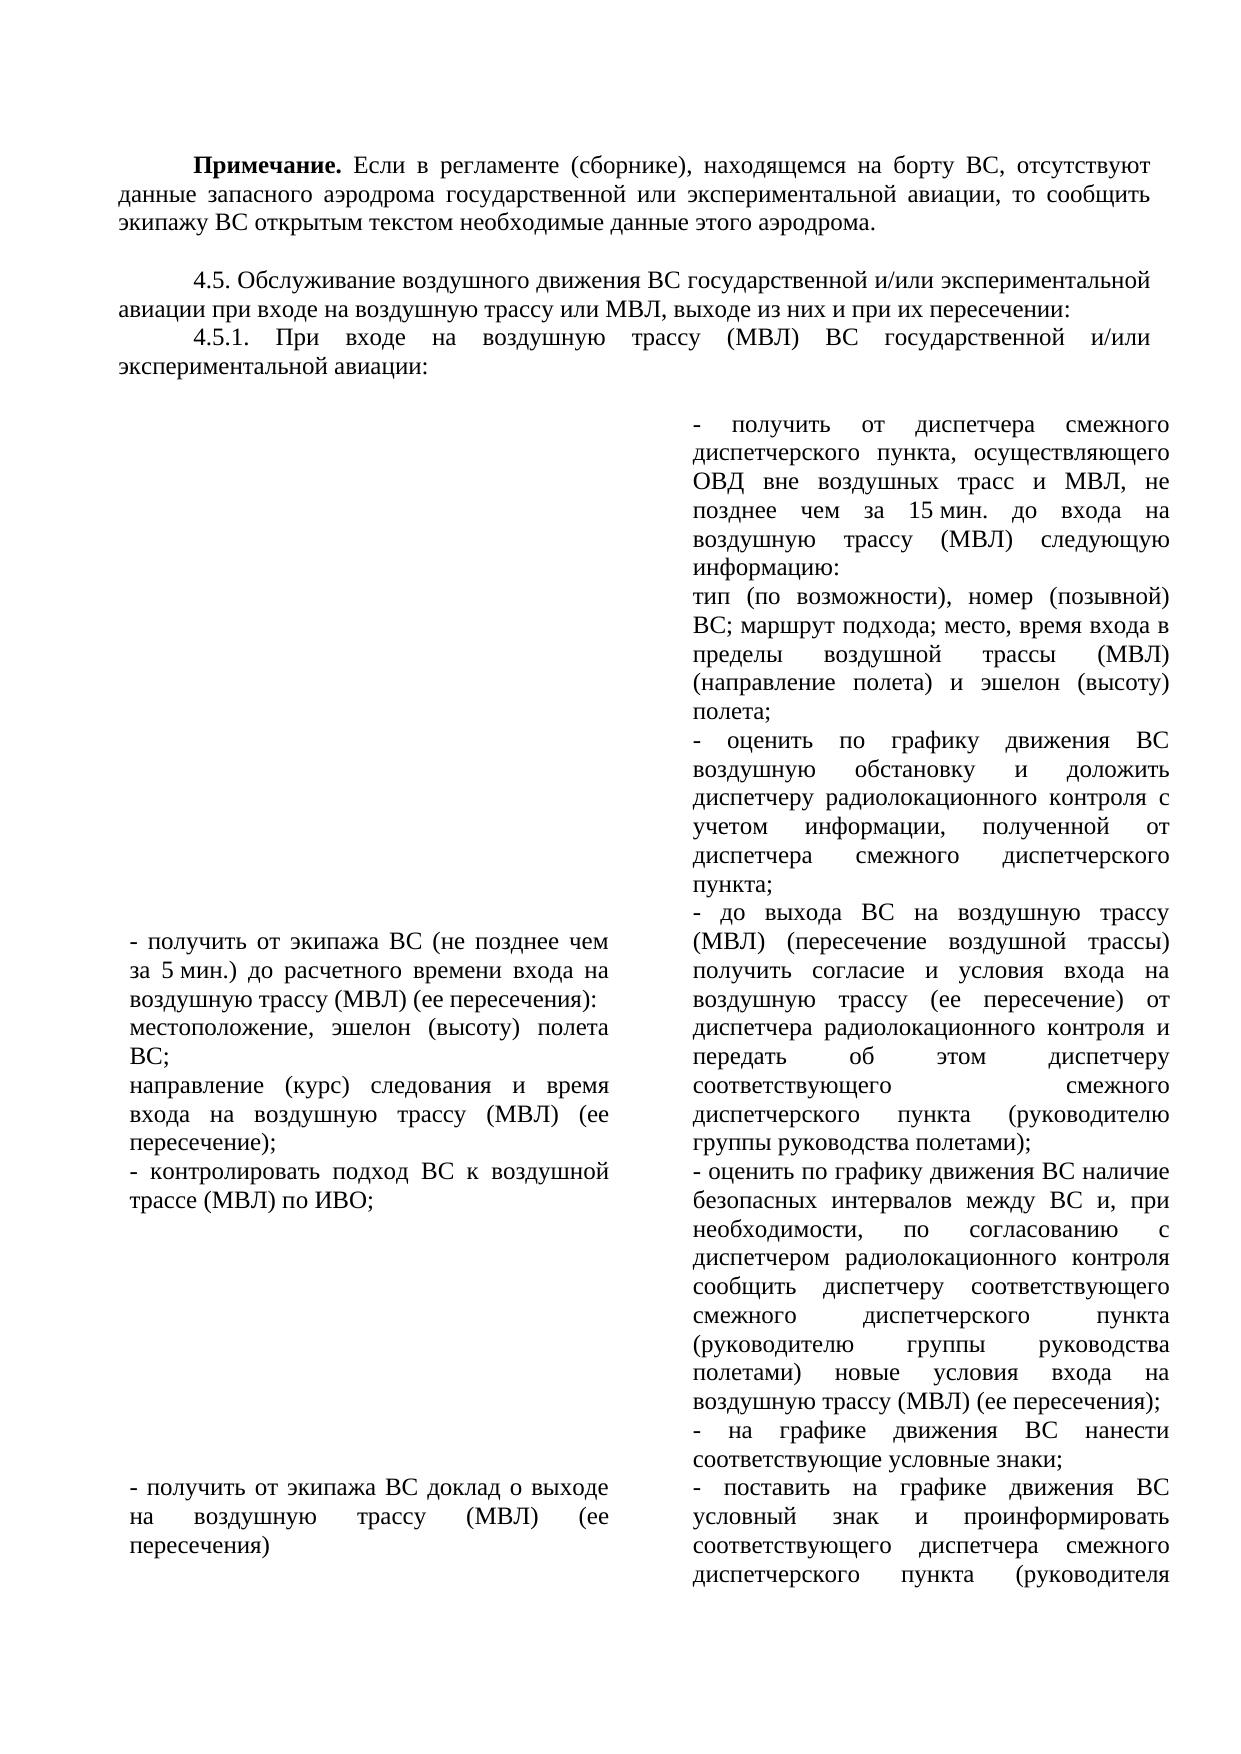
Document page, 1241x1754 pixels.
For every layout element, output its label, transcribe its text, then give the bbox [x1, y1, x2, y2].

text 4.5.1. При входе на воздушную трассу (МВЛ) ВС государственной и/или экспериментальной авиации: [118, 322, 1152, 380]
table_cell - поставить на графике движения ВС условный знак и проинформировать соответствующего диспетчера смежного диспетчерского пункта (руководителя [681, 1473, 1181, 1587]
table_header [621, 409, 681, 581]
table_header - получить от диспетчера смежного диспетчерского пункта, осуществляющего ОВД вне воздушных трасс и МВЛ, не позднее чем за 15 мин. до входа на воздушную трассу (МВЛ) следующую информацию: [681, 409, 1181, 581]
table_header [118, 409, 621, 581]
table_cell [621, 1415, 681, 1472]
text Примечание. Если в регламенте (сборнике), находящемся на борту ВС, отсутствуют данные запасного аэродрома государственной или экспериментальной авиации, то сообщить экипажу ВС открытым текстом необходимые данные этого аэродрома. [118, 150, 1152, 236]
table_cell - контролировать подход ВС к воздушной трассе (МВЛ) по ИВО; [118, 1156, 621, 1415]
text 4.5. Обслуживание воздушного движения ВС государственной и/или экспериментальной авиации при входе на воздушную трассу или МВЛ, выходе из них и при их пересечении: [118, 265, 1152, 322]
table_cell - получить от экипажа ВС (не позднее чем за 5 мин.) до расчетного времени входа на воздушную трассу (МВЛ) (ее пересечения): местоположение, эшелон (высоту) полета ВС; направление (курс) следования и время входа на воздушную трассу (МВЛ) (ее пересечение); [118, 926, 621, 1156]
table_cell [621, 581, 681, 725]
table_cell [621, 1473, 681, 1587]
table_cell [621, 725, 681, 897]
table_cell [621, 926, 681, 1156]
table_cell - получить от экипажа ВС доклад о выходе на воздушную трассу (МВЛ) (ее пересечения) [118, 1473, 621, 1587]
table_cell [621, 898, 681, 926]
table_cell - на графике движения ВС нанести соответствующие условные знаки; [681, 1415, 1181, 1472]
table_cell - до выхода ВС на воздушную трассу (МВЛ) (пересечение воздушной трассы) получить согласие и условия входа на воздушную трассу (ее пересечение) от диспетчера радиолокационного контроля и передать об этом диспетчеру соответствующего смежного диспетчерского пункта (руководителю группы руководства полетами); [681, 898, 1181, 1156]
table_cell [118, 898, 621, 926]
table_cell тип (по возможности), номер (позывной) ВС; маршрут подхода; место, время входа в пределы воздушной трассы (МВЛ) (направление полета) и эшелон (высоту) полета; [681, 581, 1181, 725]
table_cell [118, 725, 621, 897]
table_cell [621, 1156, 681, 1415]
table_cell - оценить по графику движения ВС воздушную обстановку и доложить диспетчеру радиолокационного контроля с учетом информации, полученной от диспетчера смежного диспетчерского пункта; [681, 725, 1181, 897]
table_cell - оценить по графику движения ВС наличие безопасных интервалов между ВС и, при необходимости, по согласованию с диспетчером радиолокационного контроля сообщить диспетчеру соответствующего смежного диспетчерского пункта (руководителю группы руководства полетами) новые условия входа на воздушную трассу (МВЛ) (ее пересечения); [681, 1156, 1181, 1415]
table_cell [118, 581, 621, 725]
table_cell [118, 1415, 621, 1472]
